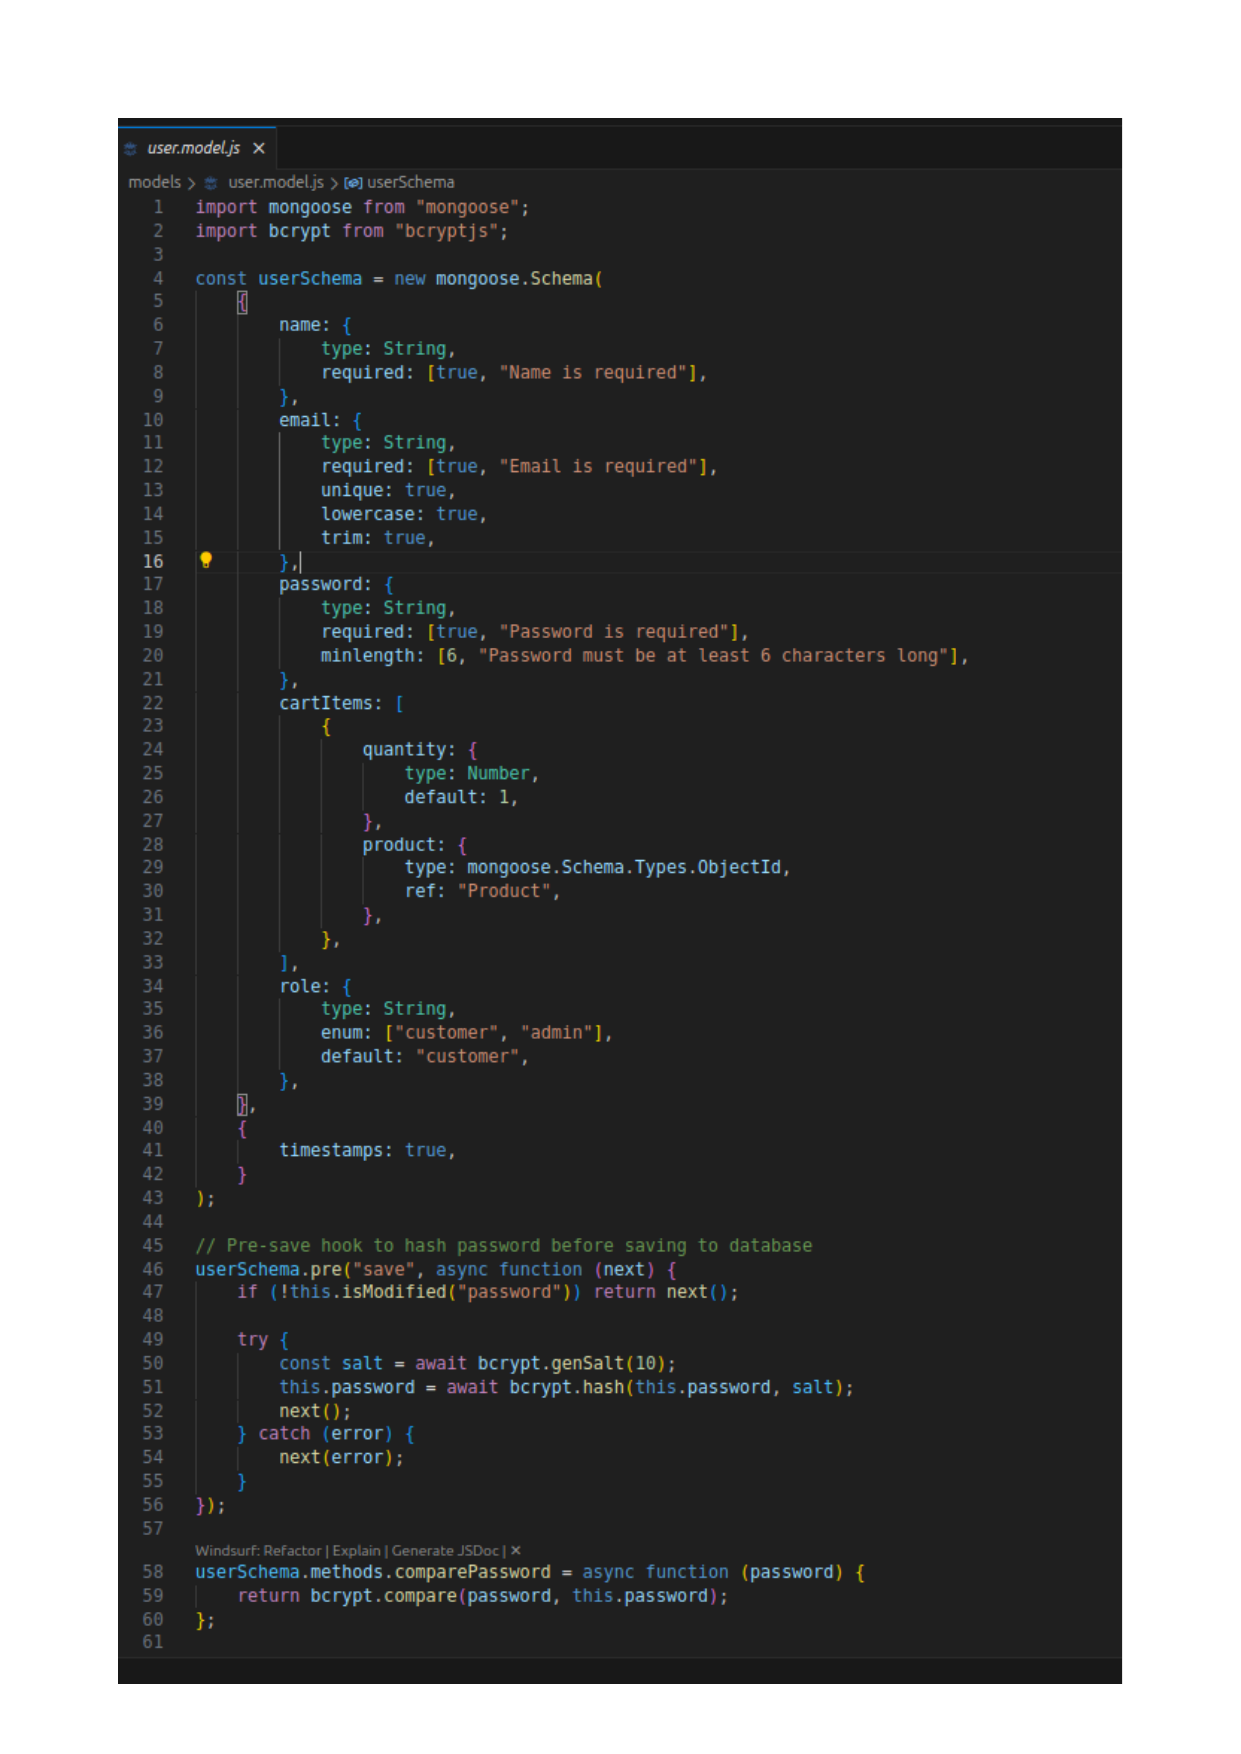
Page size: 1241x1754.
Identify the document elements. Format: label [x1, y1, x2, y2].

picture [118, 118, 1123, 1684]
